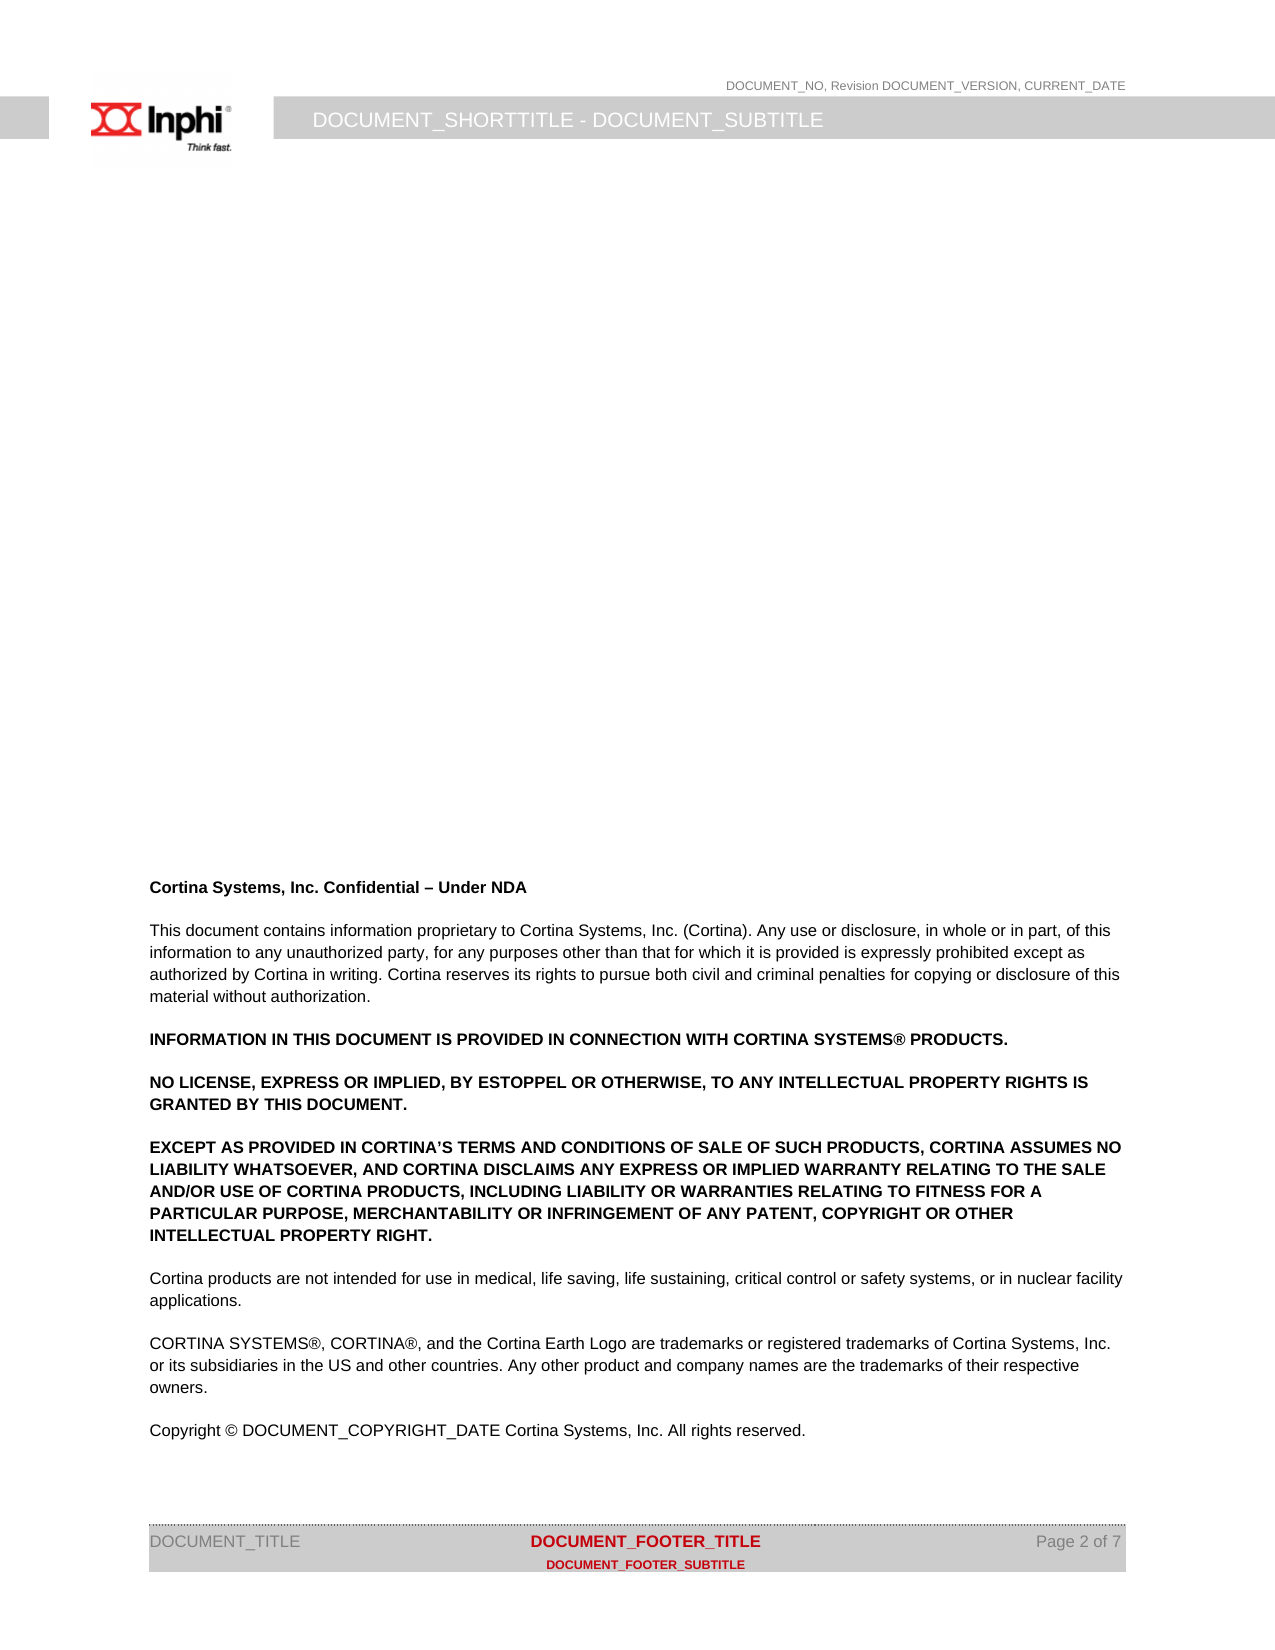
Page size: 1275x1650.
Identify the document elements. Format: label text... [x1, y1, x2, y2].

text INFORMATION IN THIS DOCUMENT IS PROVIDED IN CONNECTION WITH CORTINA SYSTEMS® PRODUCTS. [149, 1030, 1126, 1049]
text EXCEPT AS PROVIDED IN CORTINA’S TERMS AND CONDITIONS OF SALE OF SUCH PRODUCTS, CORTINA ASSUMES NO LIABILITY WHATSOEVER, AND CORTINA DISCLAIMS ANY EXPRESS OR IMPLIED WARRANTY RELATING TO THE SALE AND/OR USE OF CORTINA PRODUCTS, INCLUDING LIABILITY OR WARRANTIES RELATING TO FITNESS FOR A PARTICULAR PURPOSE, MERCHANTABILITY OR INFRINGEMENT OF ANY PATENT, COPYRIGHT OR OTHER INTELLECTUAL PROPERTY RIGHT. [149, 1138, 1126, 1245]
text Cortina products are not intended for use in medical, life saving, life sustaining, critical control or safety systems, or in nuclear facility applications. [149, 1269, 1126, 1310]
picture [91, 70, 232, 172]
text Copyright © DOCUMENT_COPYRIGHT_DATE Cortina Systems, Inc. All rights reserved. [149, 1421, 1126, 1440]
text CORTINA SYSTEMS®, CORTINA®, and the Cortina Earth Logo are trademarks or registered trademarks of Cortina Systems, Inc. or its subsidiaries in the US and other countries. Any other product and company names are the trademarks of their respective owners. [149, 1334, 1126, 1397]
text NO LICENSE, EXPRESS OR IMPLIED, BY ESTOPPEL OR OTHERWISE, TO ANY INTELLECTUAL PROPERTY RIGHTS IS GRANTED BY THIS DOCUMENT. [149, 1073, 1126, 1114]
text This document contains information proprietary to Cortina Systems, Inc. (Cortina). Any use or disclosure, in whole or in part, of this information to any unauthorized party, for any purposes other than that for which it is provided is expressly prohibited except as authorized by Cortina in writing. Cortina reserves its rights to pursue both civil and criminal penalties for copying or disclosure of this material without authorization. [149, 921, 1126, 1006]
text Cortina Systems, Inc. Confidential – Under NDA [149, 878, 1126, 897]
